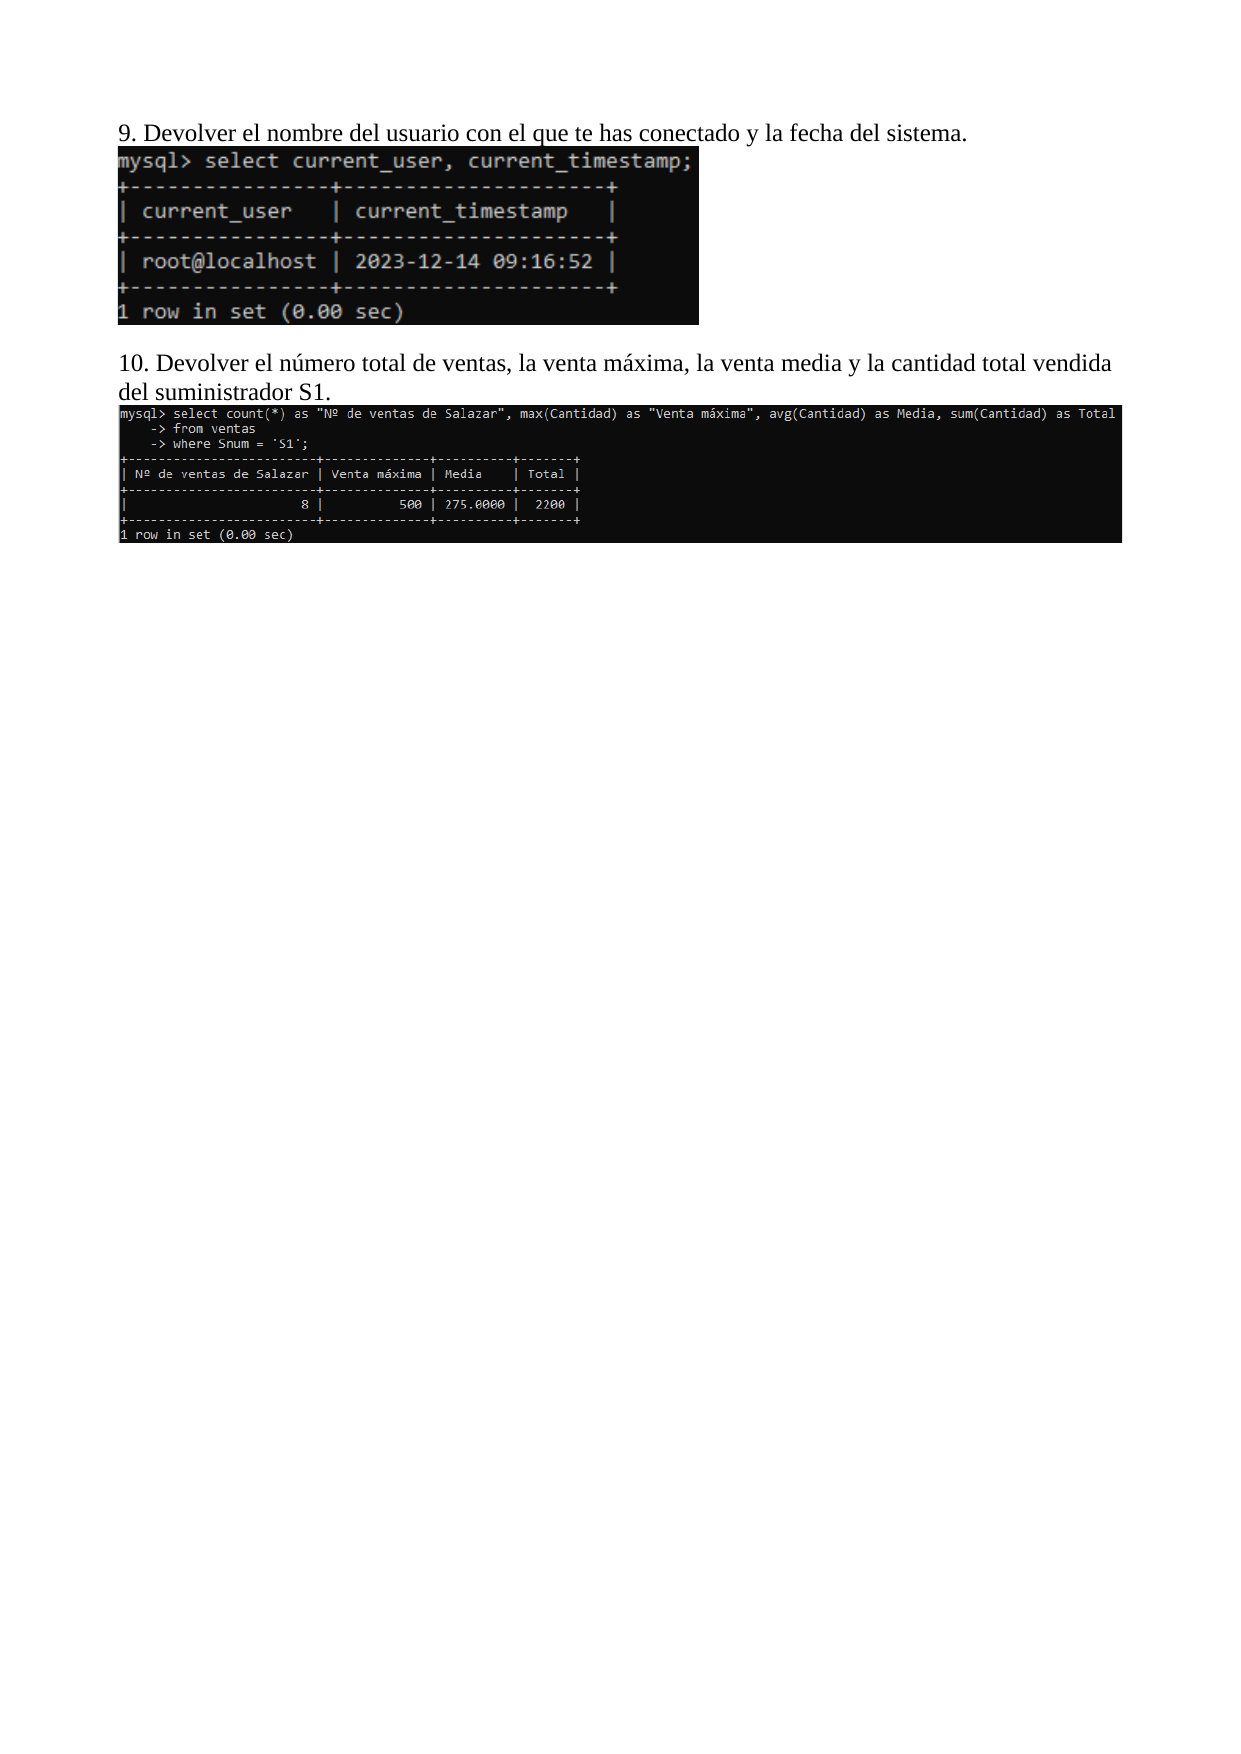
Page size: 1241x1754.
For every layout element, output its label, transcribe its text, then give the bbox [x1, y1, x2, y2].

text 10. Devolver el número total de ventas, la venta máxima, la venta media y la cantidad total vendida del suministrador S1. [118, 348, 1122, 405]
text 9. Devolver el nombre del usuario con el que te has conectado y la fecha del sistema. [118, 118, 1122, 147]
picture [117, 146, 699, 325]
picture [118, 405, 1123, 543]
